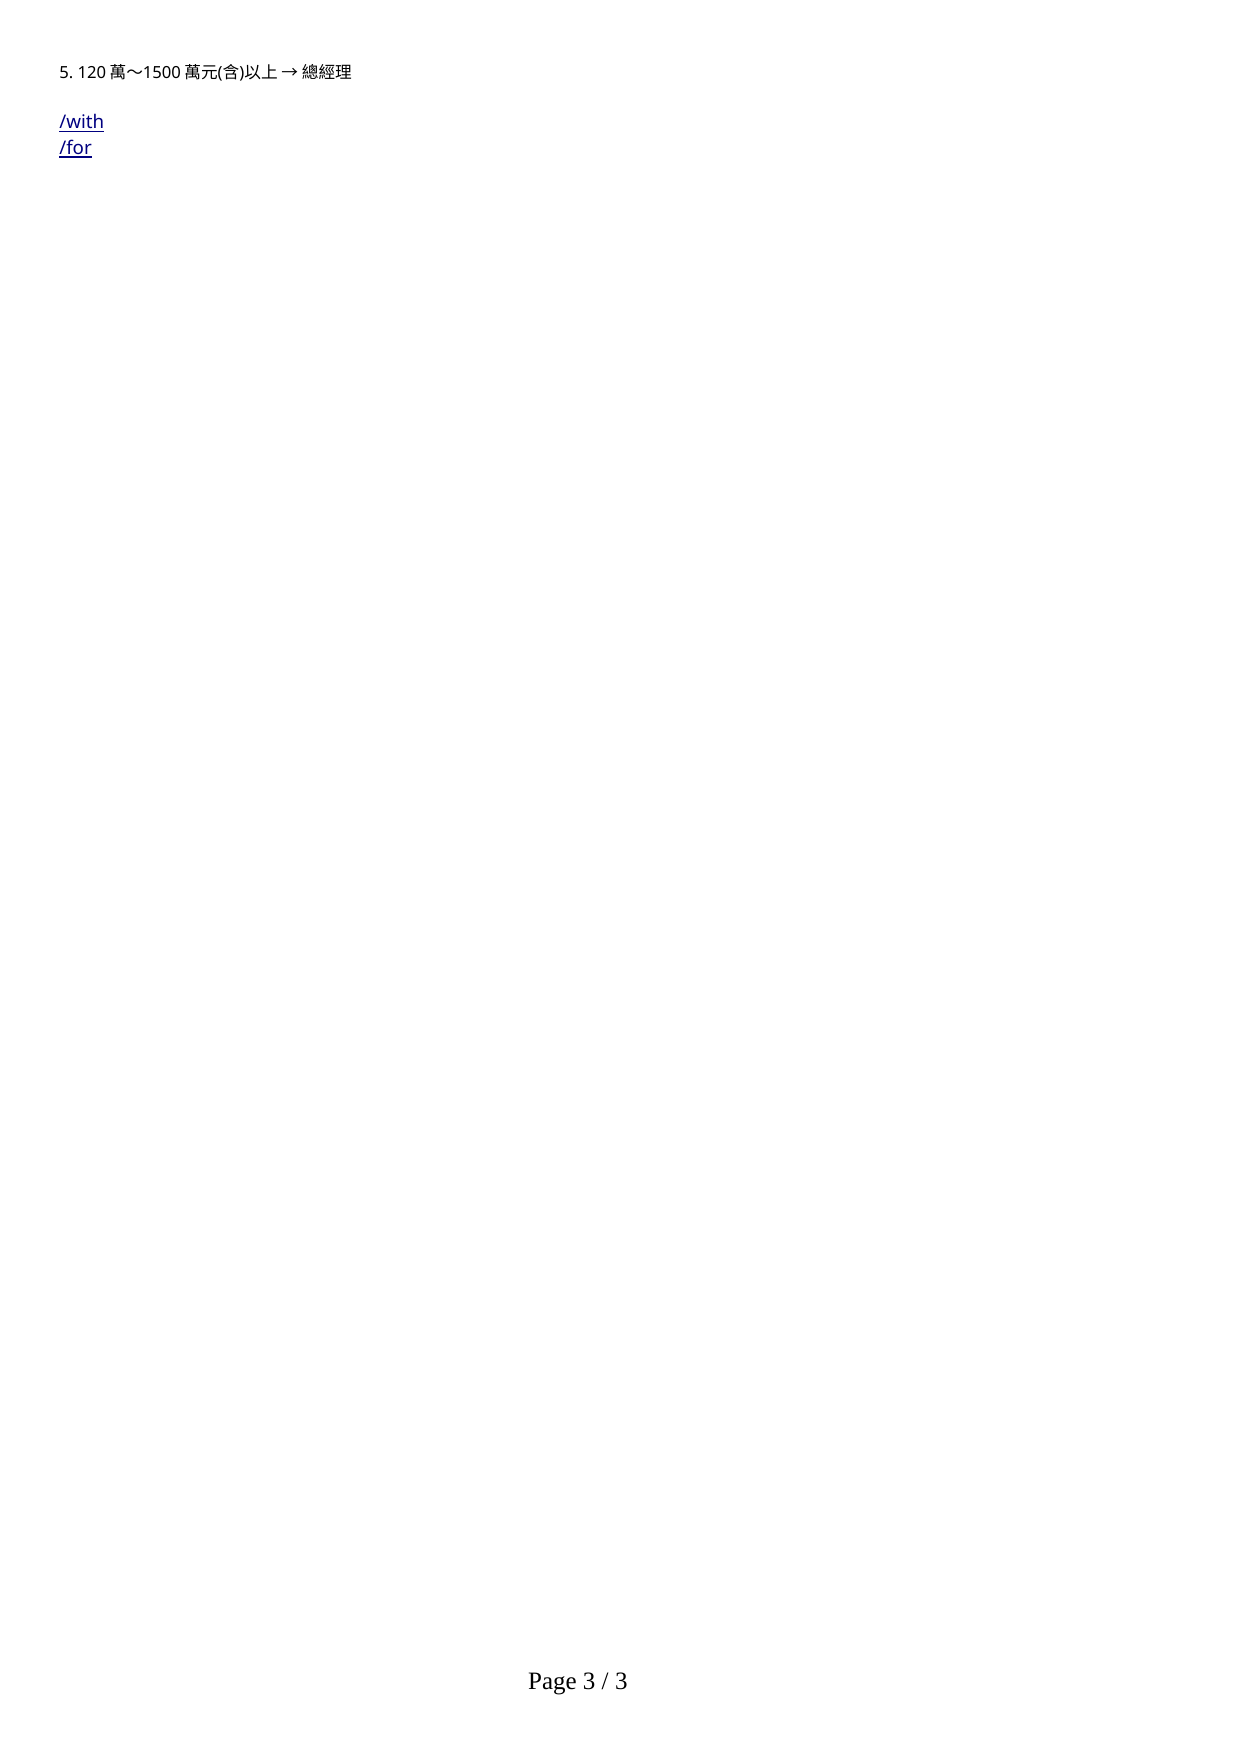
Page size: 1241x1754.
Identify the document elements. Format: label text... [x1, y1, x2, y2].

text 5. 120萬～1500萬元(含)以上 → 總經理 [59, 59, 1181, 83]
text /with [59, 109, 1181, 134]
text /for [59, 134, 1181, 160]
